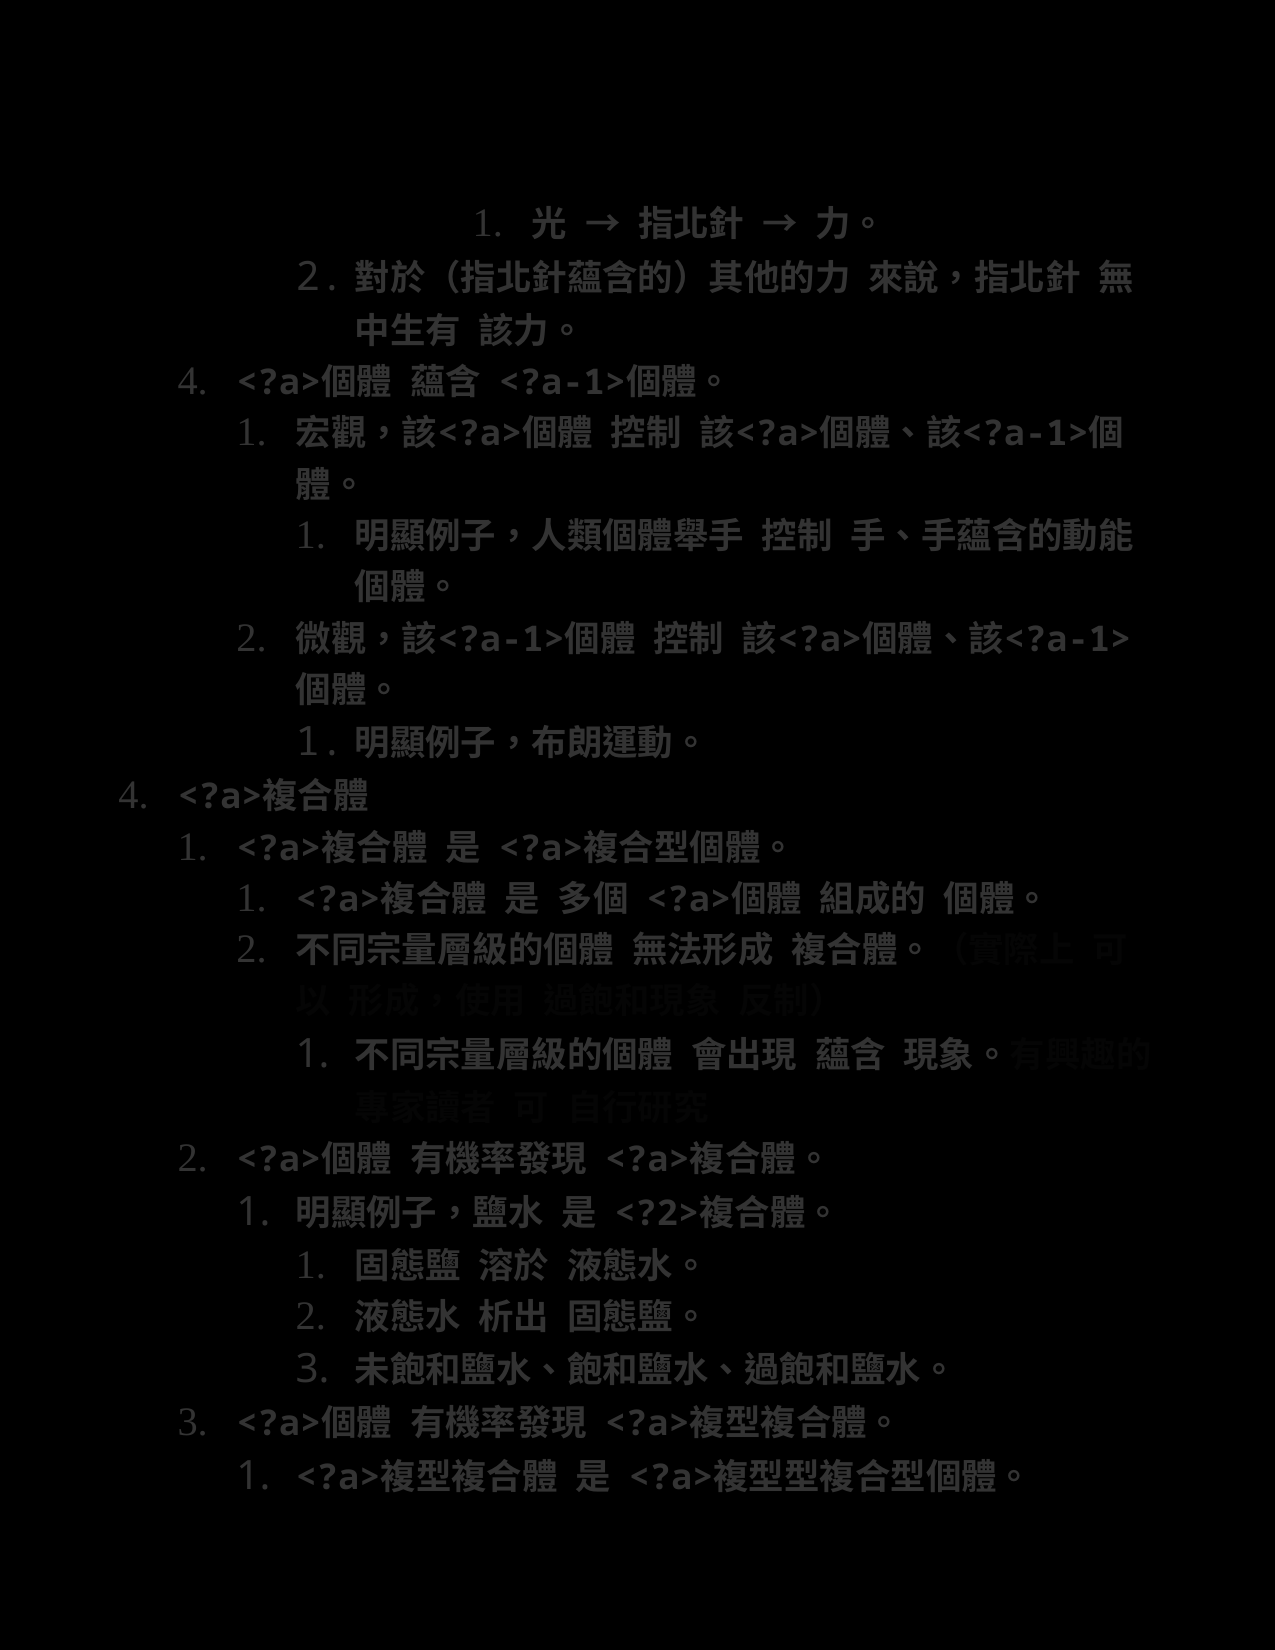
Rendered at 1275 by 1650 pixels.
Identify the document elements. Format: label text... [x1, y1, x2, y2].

list <?a>個體 有機率發現 <?a>複合體。 [177, 1131, 1157, 1182]
list 未飽和鹽水、飽和鹽水、過飽和鹽水。 [295, 1339, 1157, 1394]
list <?a>複合體 是 多個 <?a>個體 組成的 個體。 [236, 870, 1157, 922]
list 不同宗量層級的個體 會出現 蘊含 現象。有興趣的專家讀者 可 自行研究 [295, 1024, 1157, 1131]
list <?a>個體 有機率發現 <?a>複型複合體。 [177, 1394, 1157, 1446]
list 明顯例子，人類個體舉手 控制 手、手蘊含的動能個體。 [295, 507, 1157, 610]
list 光 → 指北針 → 力。 [472, 196, 1157, 247]
list 明顯例子，鹽水 是 <?2>複合體。 [236, 1182, 1157, 1237]
list 宏觀，該<?a>個體 控制 該<?a>個體、該<?a-1>個體。 [236, 405, 1157, 507]
list 對於（指北針蘊含的）其他的力 來說，指北針 無中生有 該力。 [295, 247, 1157, 353]
list <?a>複合體 是 <?a>複合型個體。 [177, 819, 1157, 870]
list <?a>複型複合體 是 <?a>複型型複合型個體。 [236, 1446, 1157, 1501]
list <?a>複合體 [118, 768, 1157, 819]
list 液態水 析出 固態鹽。 [295, 1288, 1157, 1339]
list 明顯例子，布朗運動。 [295, 712, 1157, 768]
list 微觀，該<?a-1>個體 控制 該<?a>個體、該<?a-1>個體。 [236, 610, 1157, 712]
list 不同宗量層級的個體 無法形成 複合體。（實際上 可以 形成，使用 過飽和現象 反制） [236, 922, 1157, 1024]
list 固態鹽 溶於 液態水。 [295, 1237, 1157, 1288]
list <?a>個體 蘊含 <?a-1>個體。 [177, 353, 1157, 405]
